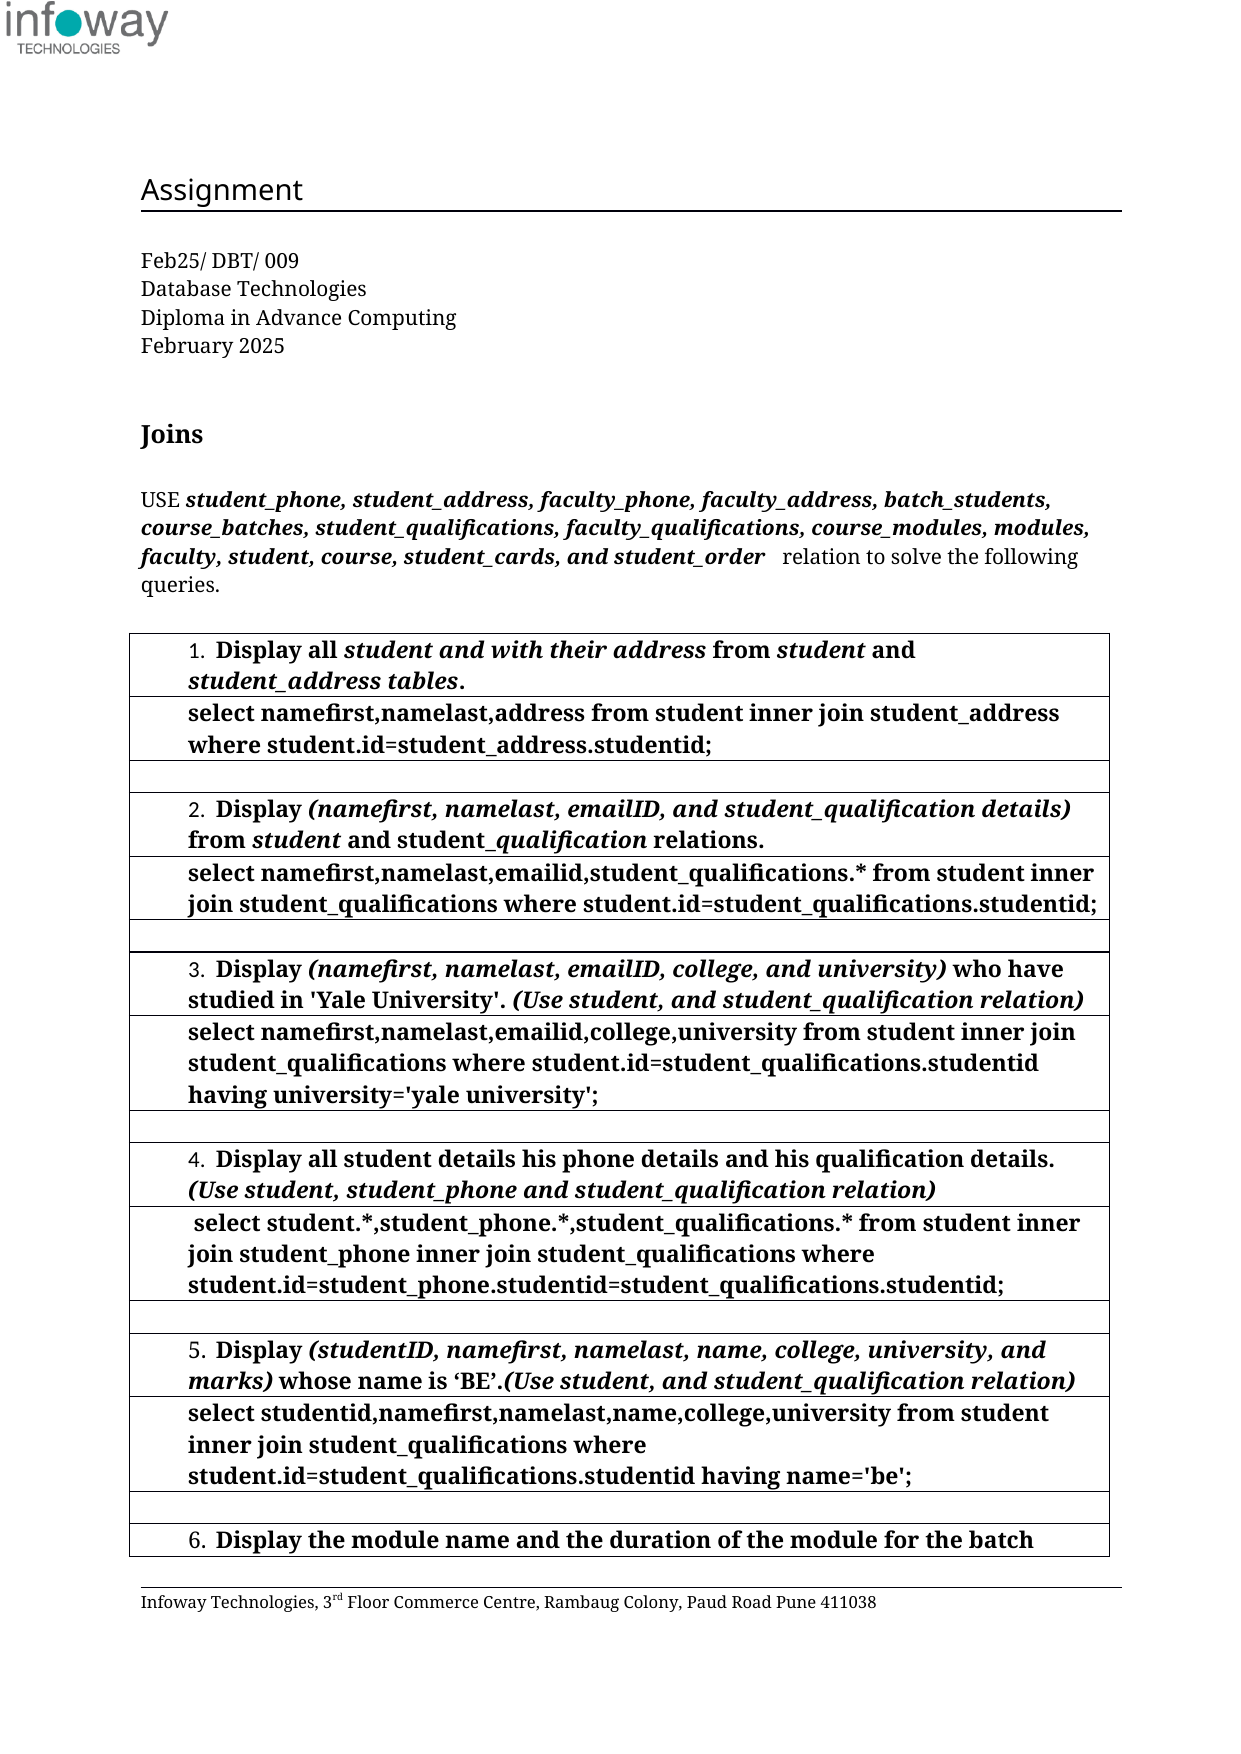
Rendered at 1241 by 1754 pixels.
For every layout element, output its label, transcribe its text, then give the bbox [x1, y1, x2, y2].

table_cell select namefirst,namelast,emailid,student_qualifications.* from student inner join student_qualifications where student.id=student_qualifications.studentid; [130, 857, 1109, 919]
table_cell select studentid,namefirst,namelast,name,college,university from student inner join student_qualifications where student.id=student_qualifications.studentid having name='be'; [130, 1397, 1109, 1491]
table_header Display all student and with their address from student and student_address tables. [130, 634, 1109, 696]
table_cell Display the module name and the duration of the module for the batch [130, 1524, 1109, 1556]
table_cell [130, 1492, 1109, 1523]
text Diploma in Advance Computing [141, 303, 1122, 331]
table_cell [130, 1301, 1109, 1333]
text Feb25/ DBT/ 009 [141, 246, 1122, 274]
table_cell Display (studentID, namefirst, namelast, name, college, university, and marks) whose name is ‘BE’.(Use student, and student_qualification relation) [130, 1334, 1109, 1396]
text Assignment [141, 169, 1122, 210]
picture [0, 0, 171, 57]
text Database Technologies [141, 274, 1122, 303]
table_cell Display all student details his phone details and his qualification details. (Use student, student_phone and student_qualification relation) [130, 1143, 1109, 1206]
text USE student_phone, student_address, faculty_phone, faculty_address, batch_students, course_batches, student_qualifications, faculty_qualifications, course_modules, modules, faculty, student, course, student_cards, and student_order relation to solve the following queries. [141, 485, 1122, 599]
table_cell Display (namefirst, namelast, emailID, college, and university) who have studied in 'Yale University'. (Use student, and student_qualification relation) [130, 953, 1109, 1015]
table_cell select student.*,student_phone.*,student_qualifications.* from student inner join student_phone inner join student_qualifications where student.id=student_phone.studentid=student_qualifications.studentid; [130, 1207, 1109, 1300]
table_cell Display (namefirst, namelast, emailID, and student_qualification details) from student and student_qualification relations. [130, 793, 1109, 856]
text February 2025 [141, 331, 1122, 360]
table_cell select namefirst,namelast,emailid,college,university from student inner join student_qualifications where student.id=student_qualifications.studentid having university='yale university'; [130, 1016, 1109, 1110]
table_cell select namefirst,namelast,address from student inner join student_address where student.id=student_address.studentid; [130, 697, 1109, 760]
table_cell [130, 1111, 1109, 1142]
text Joins [141, 417, 1122, 451]
table_cell [130, 761, 1109, 792]
table_cell [130, 920, 1109, 951]
